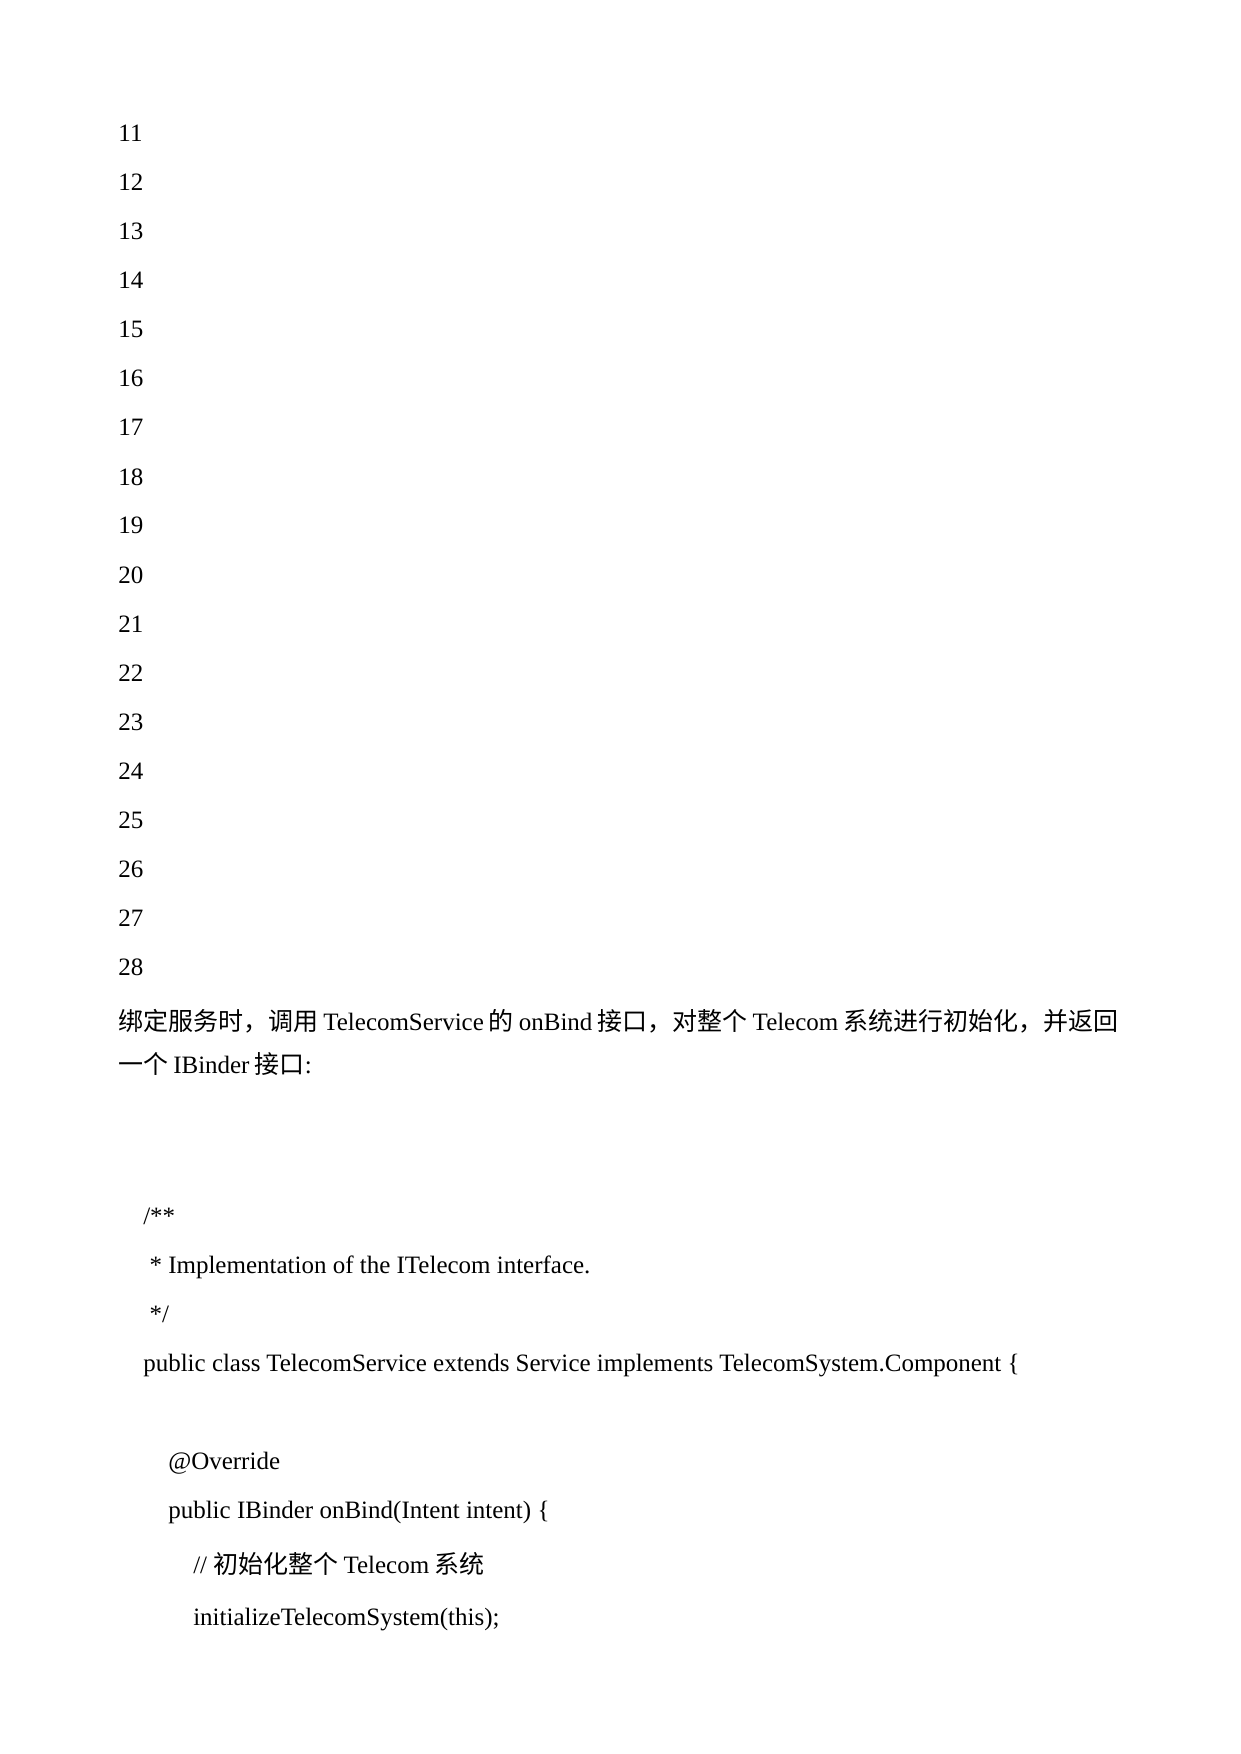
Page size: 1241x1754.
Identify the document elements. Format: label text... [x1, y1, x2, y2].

text 25 [118, 805, 1122, 834]
text 14 [118, 265, 1122, 294]
text 15 [118, 314, 1122, 343]
text 28 [118, 952, 1122, 981]
text /** [118, 1201, 1122, 1229]
text 19 [118, 511, 1122, 539]
text 11 [118, 118, 1122, 147]
text 21 [118, 609, 1122, 637]
text 16 [118, 363, 1122, 392]
text */ [118, 1299, 1122, 1328]
text public IBinder onBind(Intent intent) { [118, 1495, 1122, 1524]
text 27 [118, 903, 1122, 932]
text @Override [118, 1446, 1122, 1475]
text // 初始化整个Telecom系统 [118, 1544, 1122, 1581]
text 13 [118, 216, 1122, 245]
text 23 [118, 707, 1122, 736]
text initializeTelecomSystem(this); [118, 1602, 1122, 1631]
text 26 [118, 854, 1122, 883]
text 24 [118, 756, 1122, 785]
text * Implementation of the ITelecom interface. [118, 1250, 1122, 1279]
text 绑定服务时，调用TelecomService的onBind接口，对整个Telecom系统进行初始化，并返回一个IBinder接口: [118, 1001, 1122, 1081]
text 20 [118, 560, 1122, 588]
text 18 [118, 462, 1122, 490]
text public class TelecomService extends Service implements TelecomSystem.Component { [118, 1348, 1122, 1377]
text 12 [118, 167, 1122, 196]
text 22 [118, 658, 1122, 687]
text 17 [118, 412, 1122, 441]
